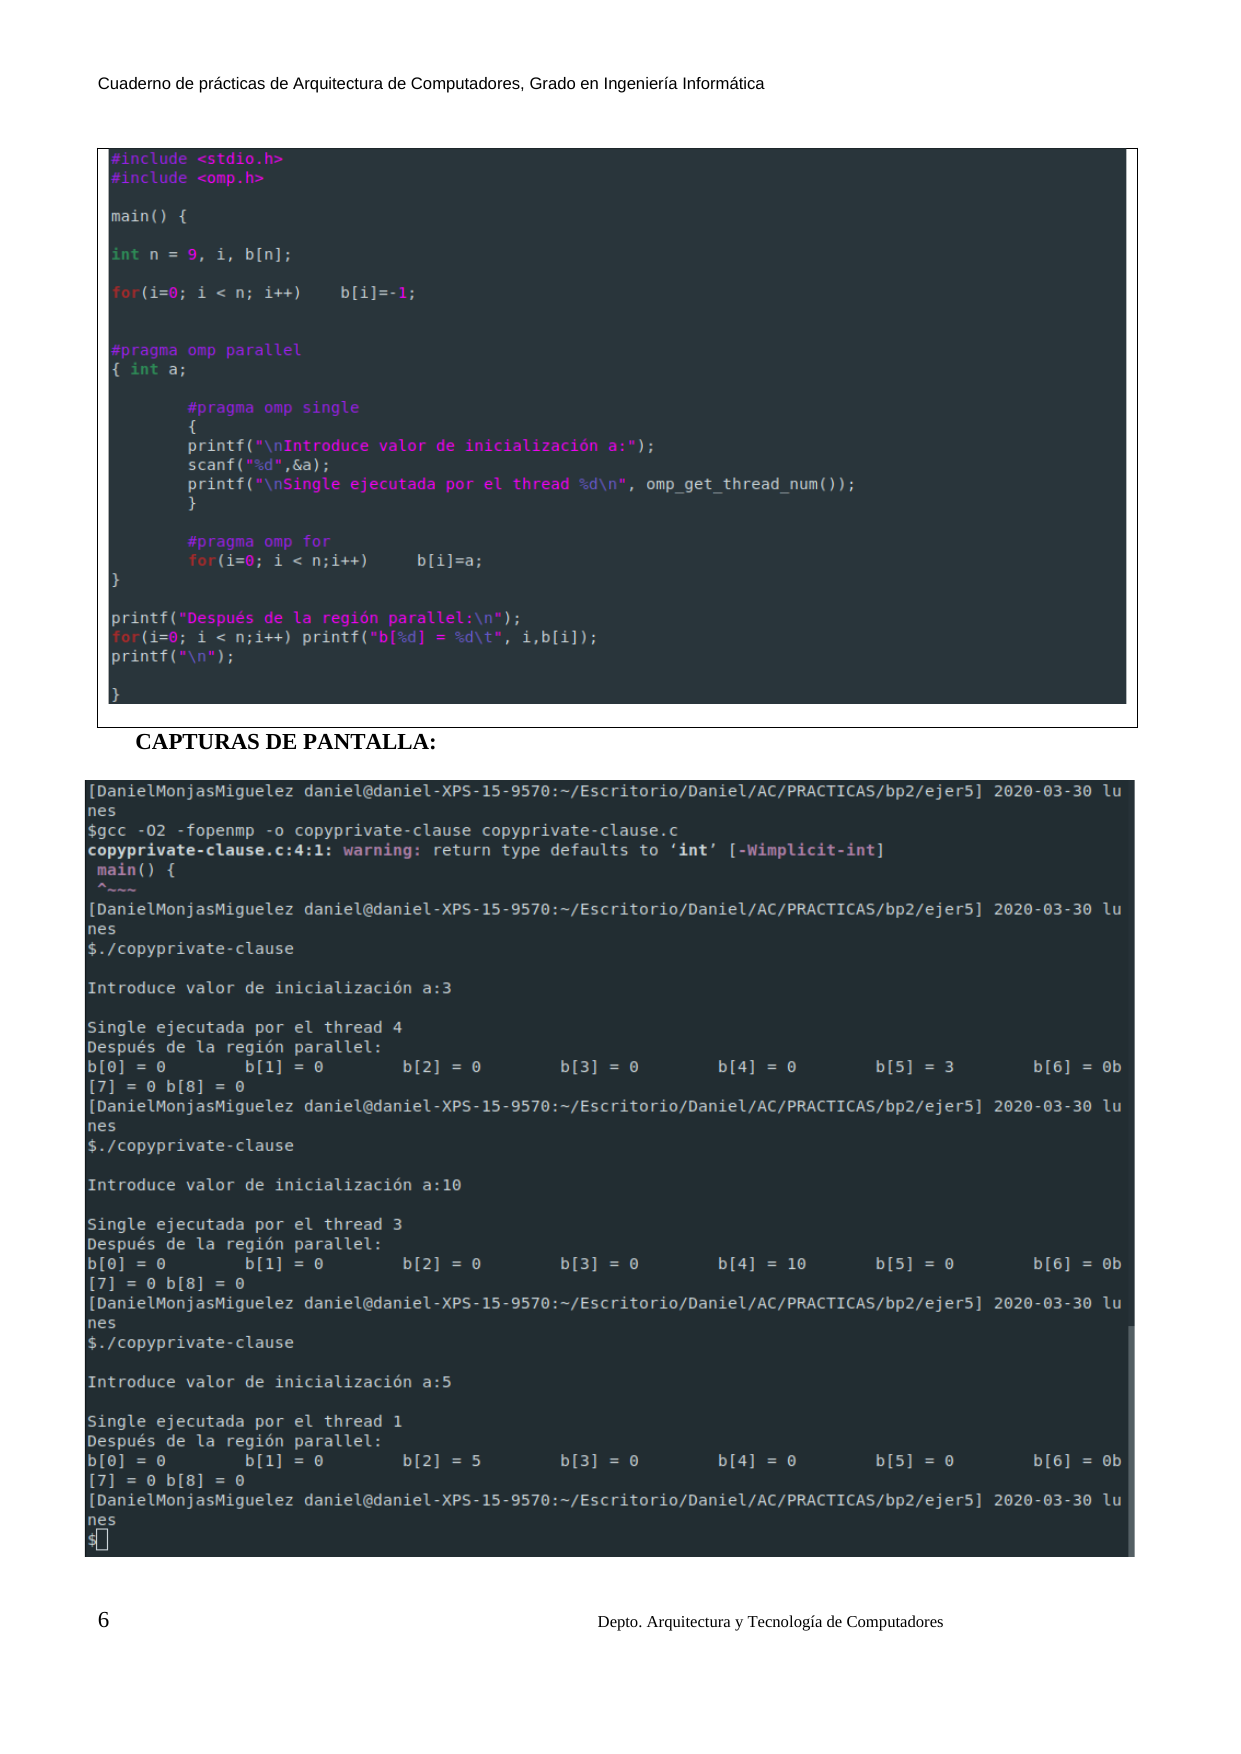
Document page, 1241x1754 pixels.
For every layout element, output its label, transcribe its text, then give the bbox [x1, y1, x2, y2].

table_header [98, 149, 1137, 727]
picture [84, 780, 1135, 1557]
text CAPTURAS DE PANTALLA: [135, 728, 1135, 754]
picture [108, 148, 1127, 704]
